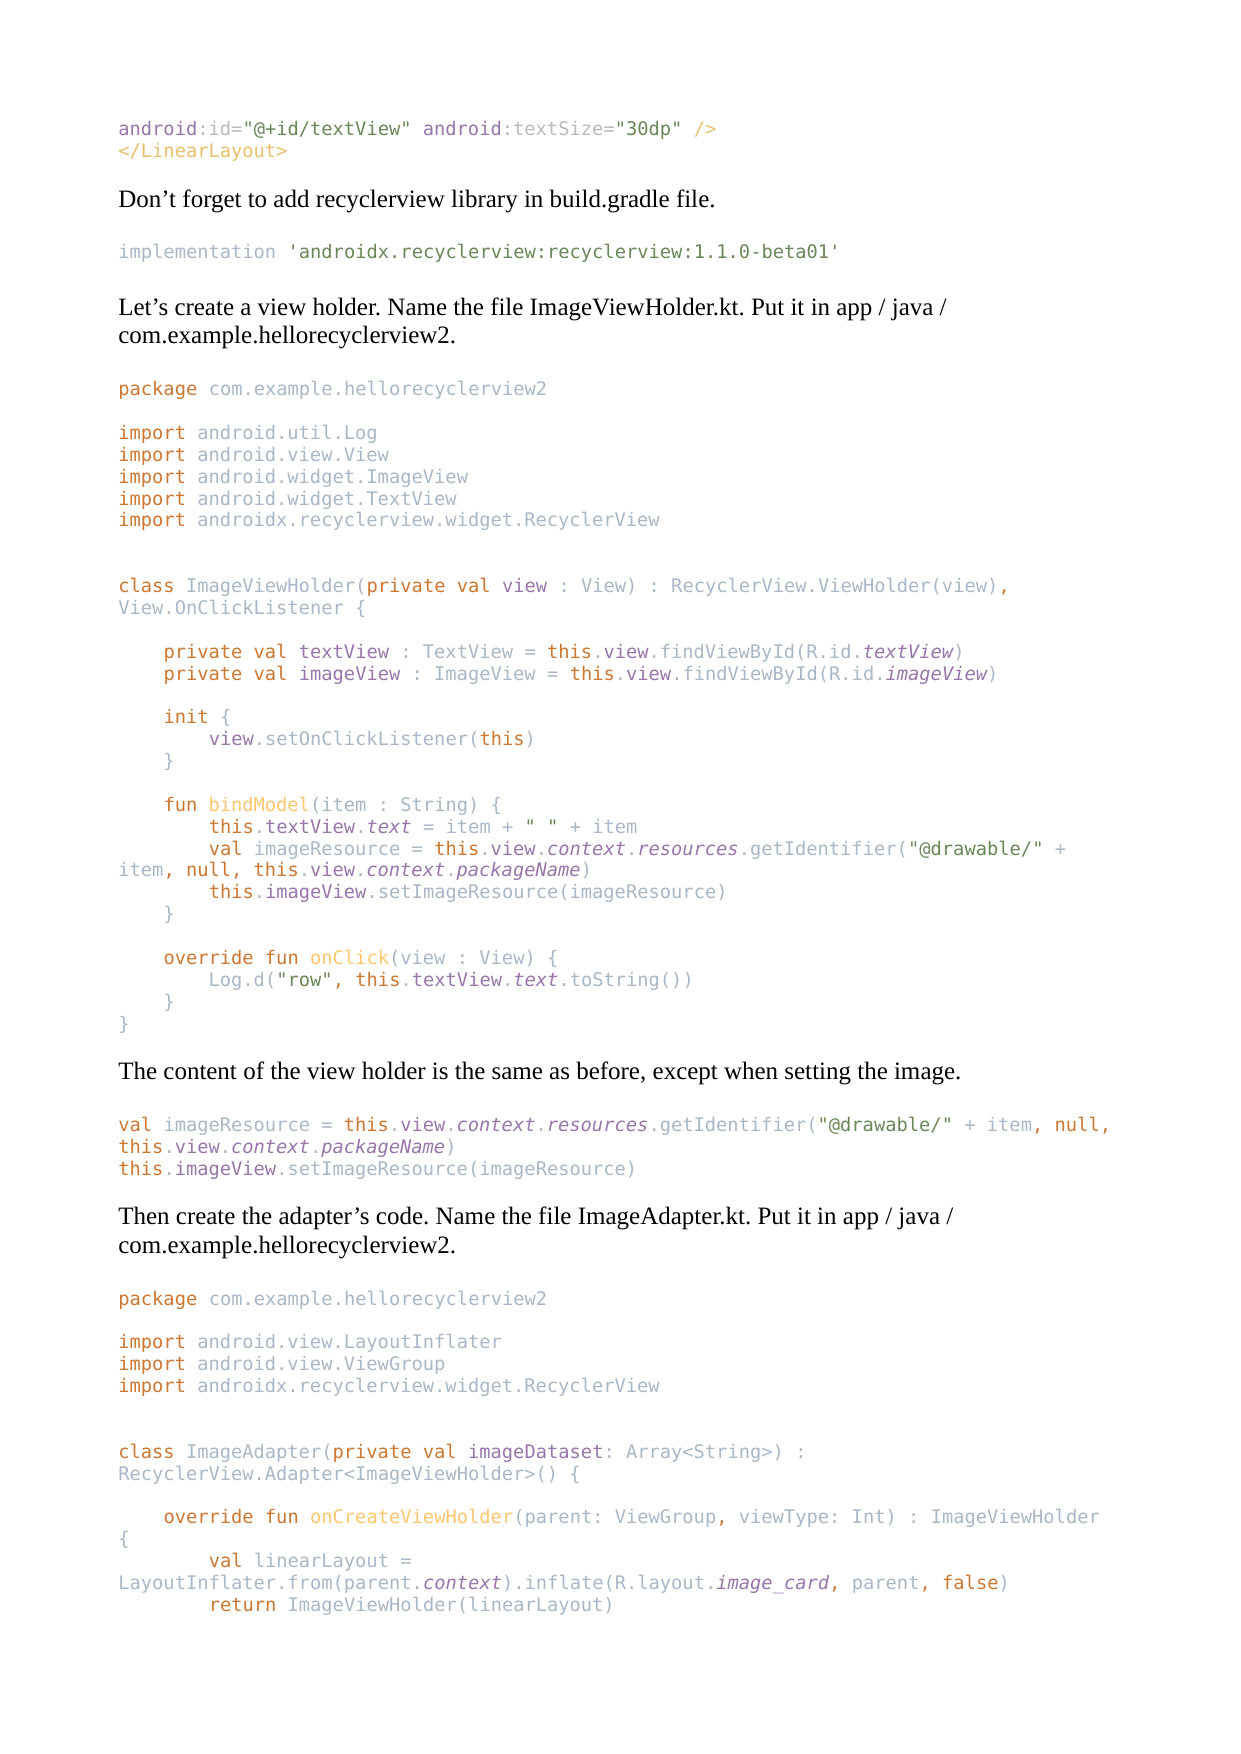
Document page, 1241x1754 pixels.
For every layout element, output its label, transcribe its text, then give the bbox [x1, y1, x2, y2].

text Let’s create a view holder. Name the file ImageViewHolder.kt. Put it in app / java / com.example.hellorecyclerview2. [118, 292, 1122, 349]
text android:id="@+id/textView" android:textSize="30dp" /> </LinearLayout> [118, 118, 1122, 162]
text package com.example.hellorecyclerview2 import android.view.LayoutInflater import android.view.ViewGroup import androidx.recyclerview.widget.RecyclerView class ImageAdapter(private val imageDataset: Array<String>) : RecyclerView.Adapter<ImageViewHolder>() { override fun onCreateViewHolder(parent: ViewGroup, viewType: Int) : ImageViewHolder { val linearLayout = LayoutInflater.from(parent.context).inflate(R.layout.image_card, parent, false) return ImageViewHolder(linearLayout) [118, 1287, 1122, 1616]
text Don’t forget to add recyclerview library in build.gradle file. [118, 184, 1122, 212]
text The content of the view holder is the same as before, except when setting the image. [118, 1056, 1122, 1085]
text package com.example.hellorecyclerview2 import android.util.Log import android.view.View import android.widget.ImageView import android.widget.TextView import androidx.recyclerview.widget.RecyclerView class ImageViewHolder(private val view : View) : RecyclerView.ViewHolder(view), View.OnClickListener { private val textView : TextView = this.view.findViewById(R.id.textView) private val imageView : ImageView = this.view.findViewById(R.id.imageView) init { view.setOnClickListener(this) } fun bindModel(item : String) { this.textView.text = item + " " + item val imageResource = this.view.context.resources.getIdentifier("@drawable/" + item, null, this.view.context.packageName) this.imageView.setImageResource(imageResource) } override fun onClick(view : View) { Log.d("row", this.textView.text.toString()) } } [118, 378, 1122, 1034]
text Then create the adapter’s code. Name the file ImageAdapter.kt. Put it in app / java / com.example.hellorecyclerview2. [118, 1201, 1122, 1259]
text val imageResource = this.view.context.resources.getIdentifier("@drawable/" + item, null, this.view.context.packageName) this.imageView.setImageResource(imageResource) [118, 1114, 1122, 1179]
text implementation 'androidx.recyclerview:recyclerview:1.1.0-beta01' [118, 241, 1122, 263]
